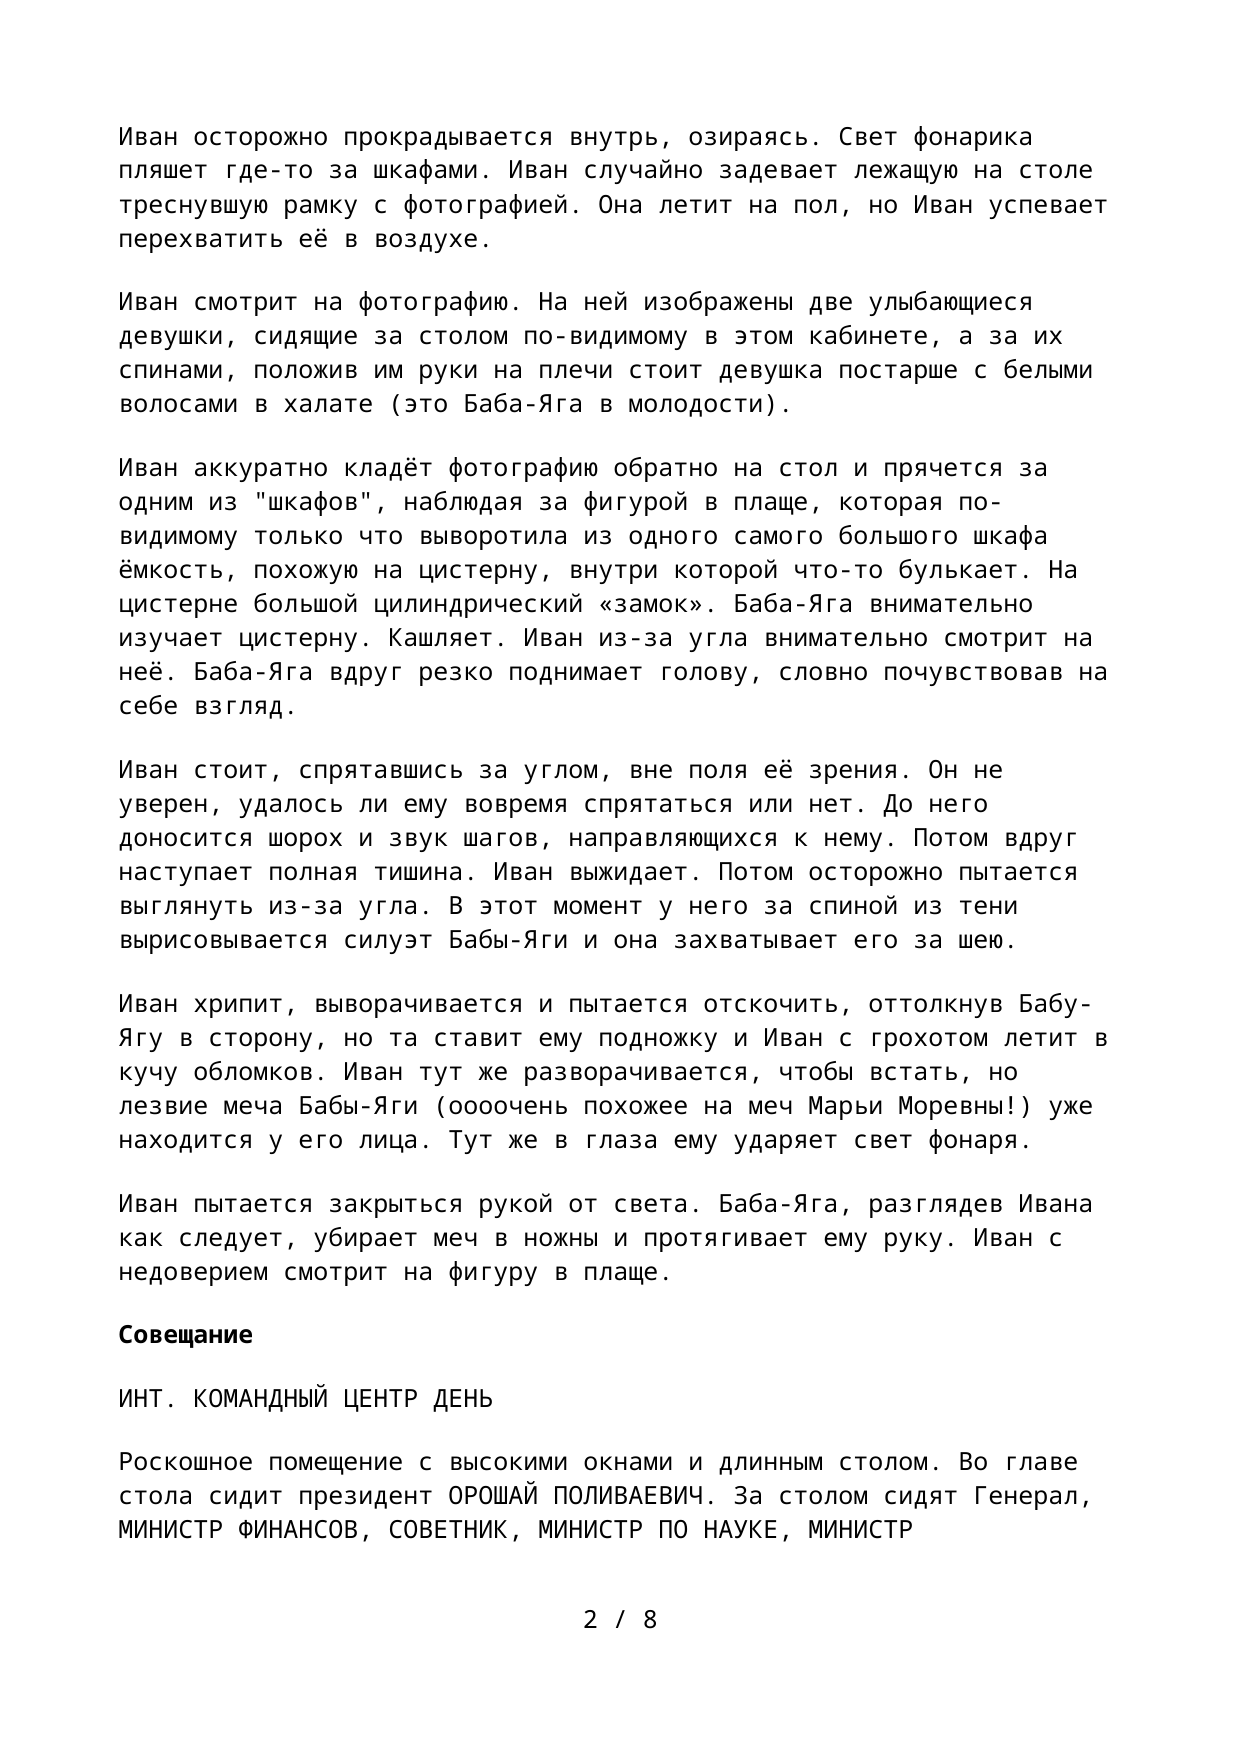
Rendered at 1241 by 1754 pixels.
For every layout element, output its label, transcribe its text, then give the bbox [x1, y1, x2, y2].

text Иван пытается закрыться рукой от света. Баба-Яга, разглядев Ивана как следует, убирает меч в ножны и протягивает ему руку. Иван с недоверием смотрит на фигуру в плаще. [118, 1185, 1122, 1287]
text Иван хрипит, выворачивается и пытается отскочить, оттолкнув Бабу-Ягу в сторону, но та ставит ему подножку и Иван с грохотом летит в кучу обломков. Иван тут же разворачивается, чтобы встать, но лезвие меча Бабы-Яги (оооочень похожее на меч Марьи Моревны!) уже находится у его лица. Тут же в глаза ему ударяет свет фонаря. [118, 985, 1122, 1156]
text Роскошное помещение с высокими окнами и длинным столом. Во главе стола сидит президент ОРОШАЙ ПОЛИВАЕВИЧ. За столом сидят Генерал, МИНИСТР ФИНАНСОВ, СОВЕТНИК, МИНИСТР ПО НАУКЕ, МИНИСТР [118, 1444, 1122, 1546]
text Совещание [118, 1317, 1122, 1351]
text Иван стоит, спрятавшись за углом, вне поля её зрения. Он не уверен, удалось ли ему вовремя спрятаться или нет. До него доносится шорох и звук шагов, направляющихся к нему. Потом вдруг наступает полная тишина. Иван выжидает. Потом осторожно пытается выглянуть из-за угла. В этот момент у него за спиной из тени вырисовывается силуэт Бабы-Яги и она захватывает его за шею. [118, 752, 1122, 956]
text Иван аккуратно кладёт фотографию обратно на стол и прячется за одним из "шкафов", наблюдая за фигурой в плаще, которая по-видимому только что выворотила из одного самого большого шкафа ёмкость, похожую на цистерну, внутри которой что-то булькает. На цистерне большой цилиндрический «замок». Баба-Яга внимательно изучает цистерну. Кашляет. Иван из-за угла внимательно смотрит на неё. Баба-Яга вдруг резко поднимает голову, словно почувствовав на себе взгляд. [118, 449, 1122, 722]
text Иван осторожно прокрадывается внутрь, озираясь. Свет фонарика пляшет где-то за шкафами. Иван случайно задевает лежащую на столе треснувшую рамку с фотографией. Она летит на пол, но Иван успевает перехватить её в воздухе. [118, 118, 1122, 254]
text Иван смотрит на фотографию. На ней изображены две улыбающиеся девушки, сидящие за столом по-видимому в этом кабинете, а за их спинами, положив им руки на плечи стоит девушка постарше с белыми волосами в халате (это Баба-Яга в молодости). [118, 284, 1122, 420]
text ИНТ. КОМАНДНЫЙ ЦЕНТР ДЕНЬ [118, 1380, 1122, 1414]
